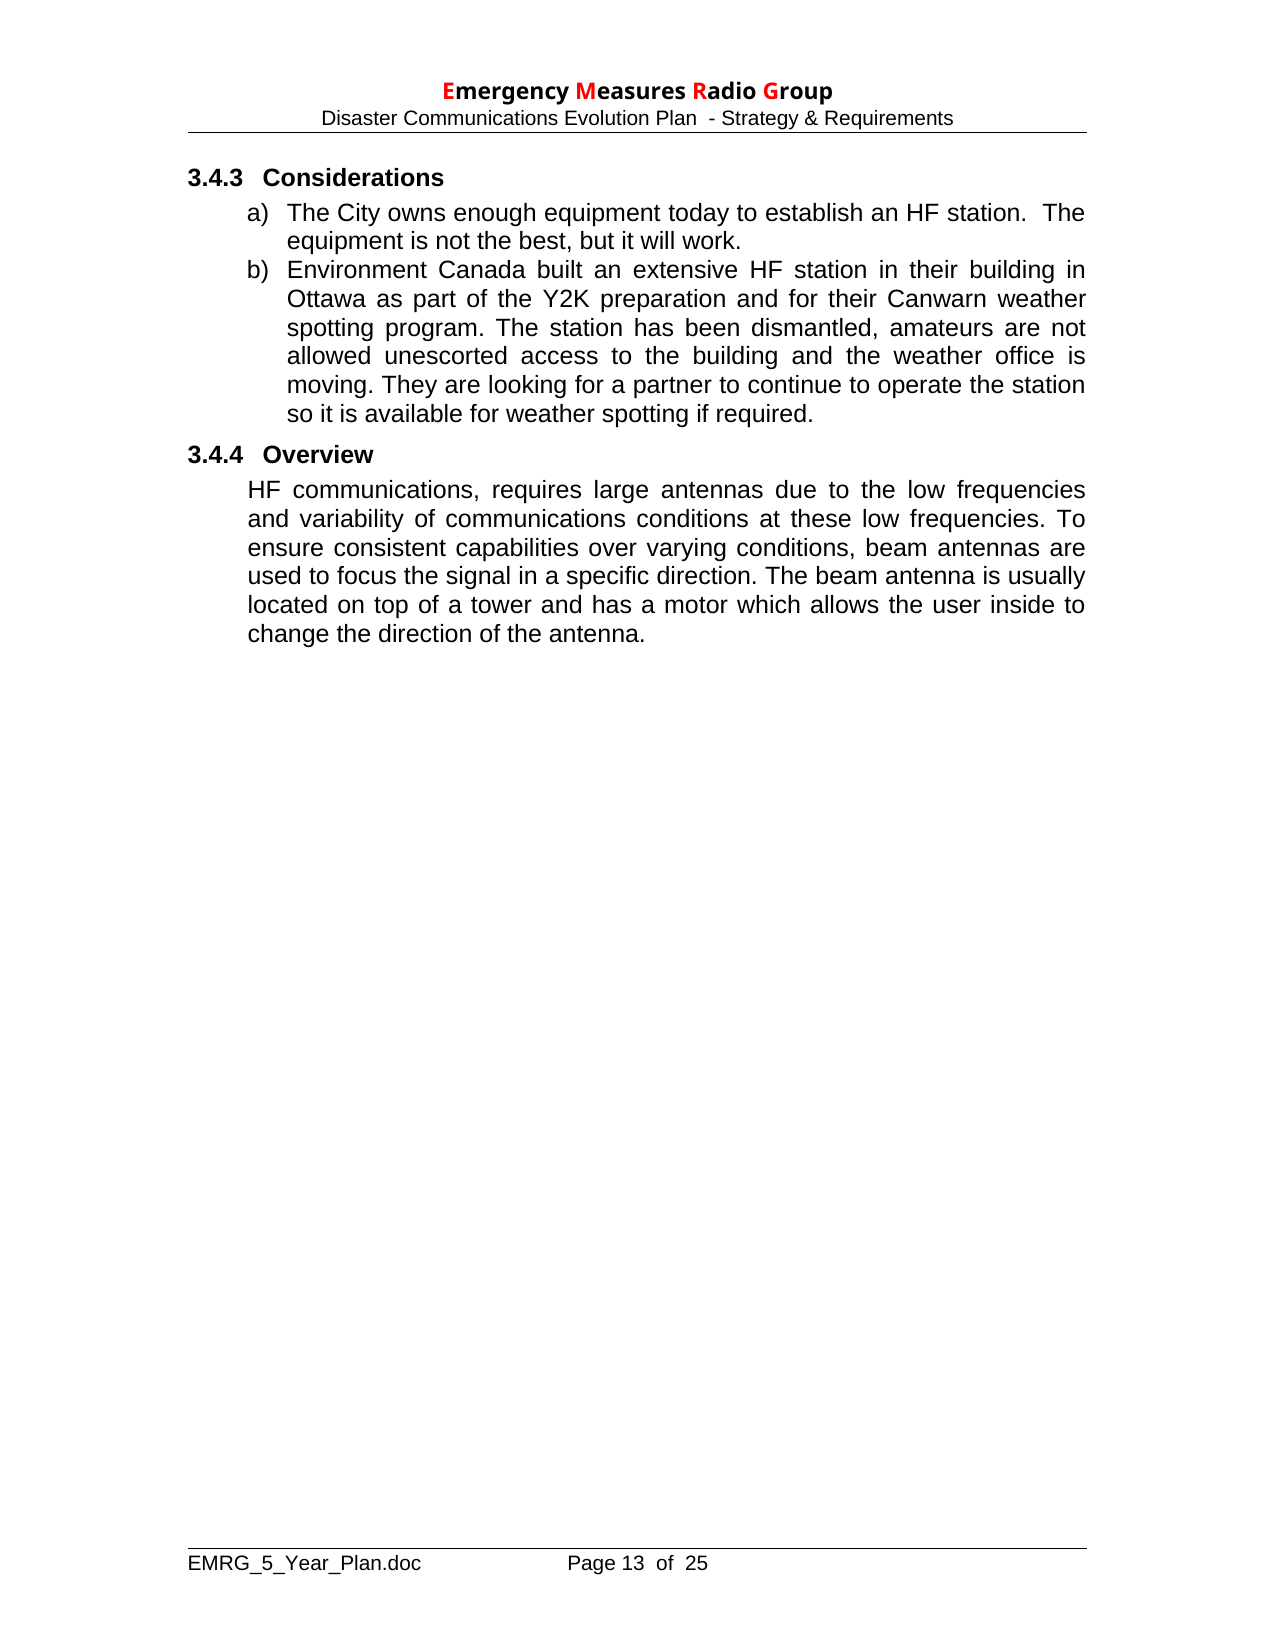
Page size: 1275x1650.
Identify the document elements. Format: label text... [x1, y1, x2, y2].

list The City owns enough equipment today to establish an HF station. The equipment is not the best, but it will work. [247, 197, 1087, 255]
text HF communications, requires large antennas due to the low frequencies and variability of communications conditions at these low frequencies. To ensure consistent capabilities over varying conditions, beam antennas are used to focus the signal in a specific direction. The beam antenna is usually located on top of a tower and has a motor which allows the user inside to change the direction of the antenna. [247, 475, 1087, 647]
subtitle Considerations [187, 162, 1087, 191]
list Environment Canada built an extensive HF station in their building in Ottawa as part of the Y2K preparation and for their Canwarn weather spotting program. The station has been dismantled, amateurs are not allowed unescorted access to the building and the weather office is moving. They are looking for a partner to continue to operate the station so it is available for weather spotting if required. [247, 255, 1087, 427]
subtitle Overview [187, 440, 1087, 469]
